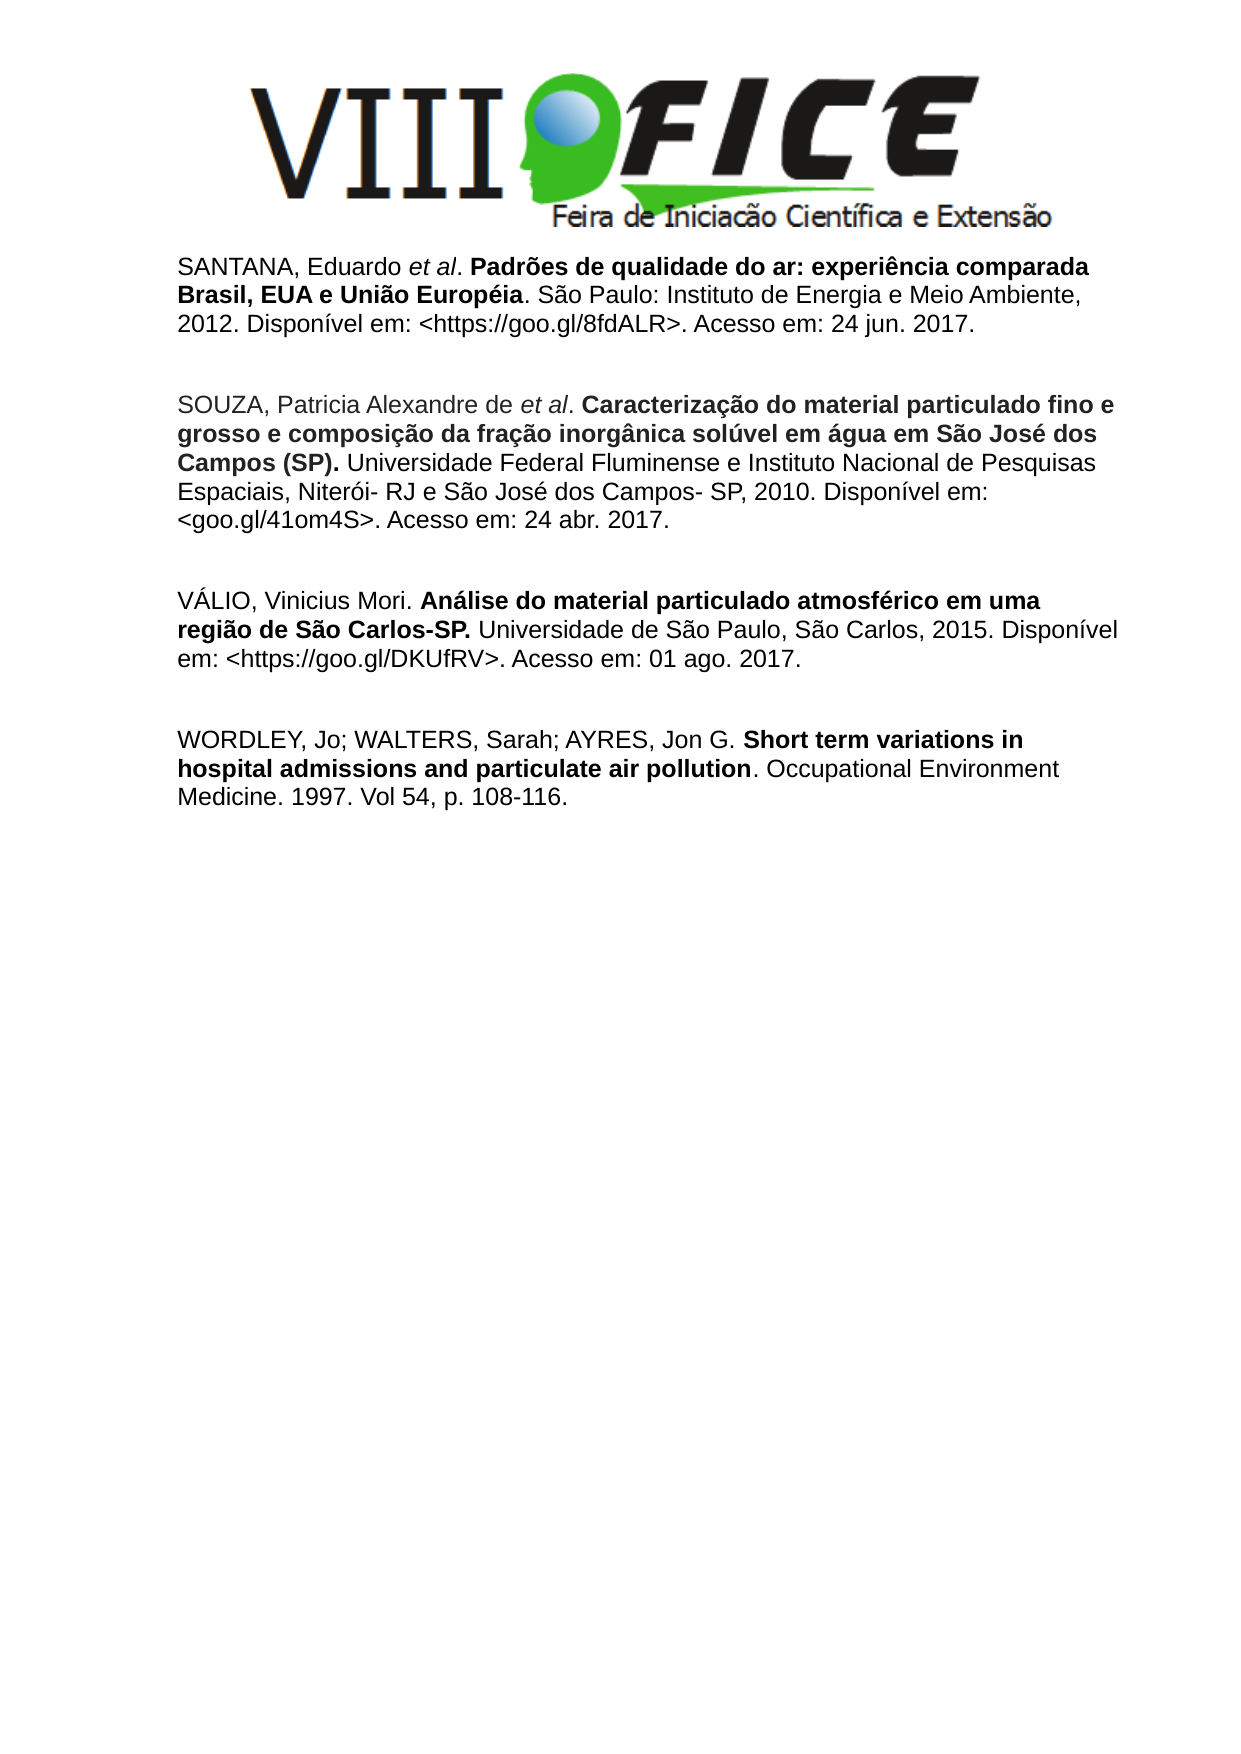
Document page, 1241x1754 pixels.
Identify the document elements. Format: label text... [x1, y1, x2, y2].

text SANTANA, Eduardo et al. Padrões de qualidade do ar: experiência comparada Brasil, EUA e União Européia. São Paulo: Instituto de Energia e Meio Ambiente, 2012. Disponível em: <https://goo.gl/8fdALR>. Acesso em: 24 jun. 2017. [177, 252, 1122, 338]
text VÁLIO, Vinicius Mori. Análise do material particulado atmosférico em uma região de São Carlos-SP. Universidade de São Paulo, São Carlos, 2015. Disponível em: <https://goo.gl/DKUfRV>. Acesso em: 01 ago. 2017. [177, 586, 1122, 673]
picture [239, 73, 1060, 227]
text SOUZA, Patricia Alexandre de et al. Caracterização do material particulado fino e grosso e composição da fração inorgânica solúvel em água em São José dos Campos (SP). Universidade Federal Fluminense e Instituto Nacional de Pesquisas Espaciais, Niterói- RJ e São José dos Campos- SP, 2010. Disponível em: <goo.gl/41om4S>. Acesso em: 24 abr. 2017. [177, 390, 1122, 534]
text WORDLEY, Jo; WALTERS, Sarah; AYRES, Jon G. Short term variations in hospital admissions and particulate air pollution. Occupational Environment Medicine. 1997. Vol 54, p. 108-116. [177, 725, 1122, 811]
